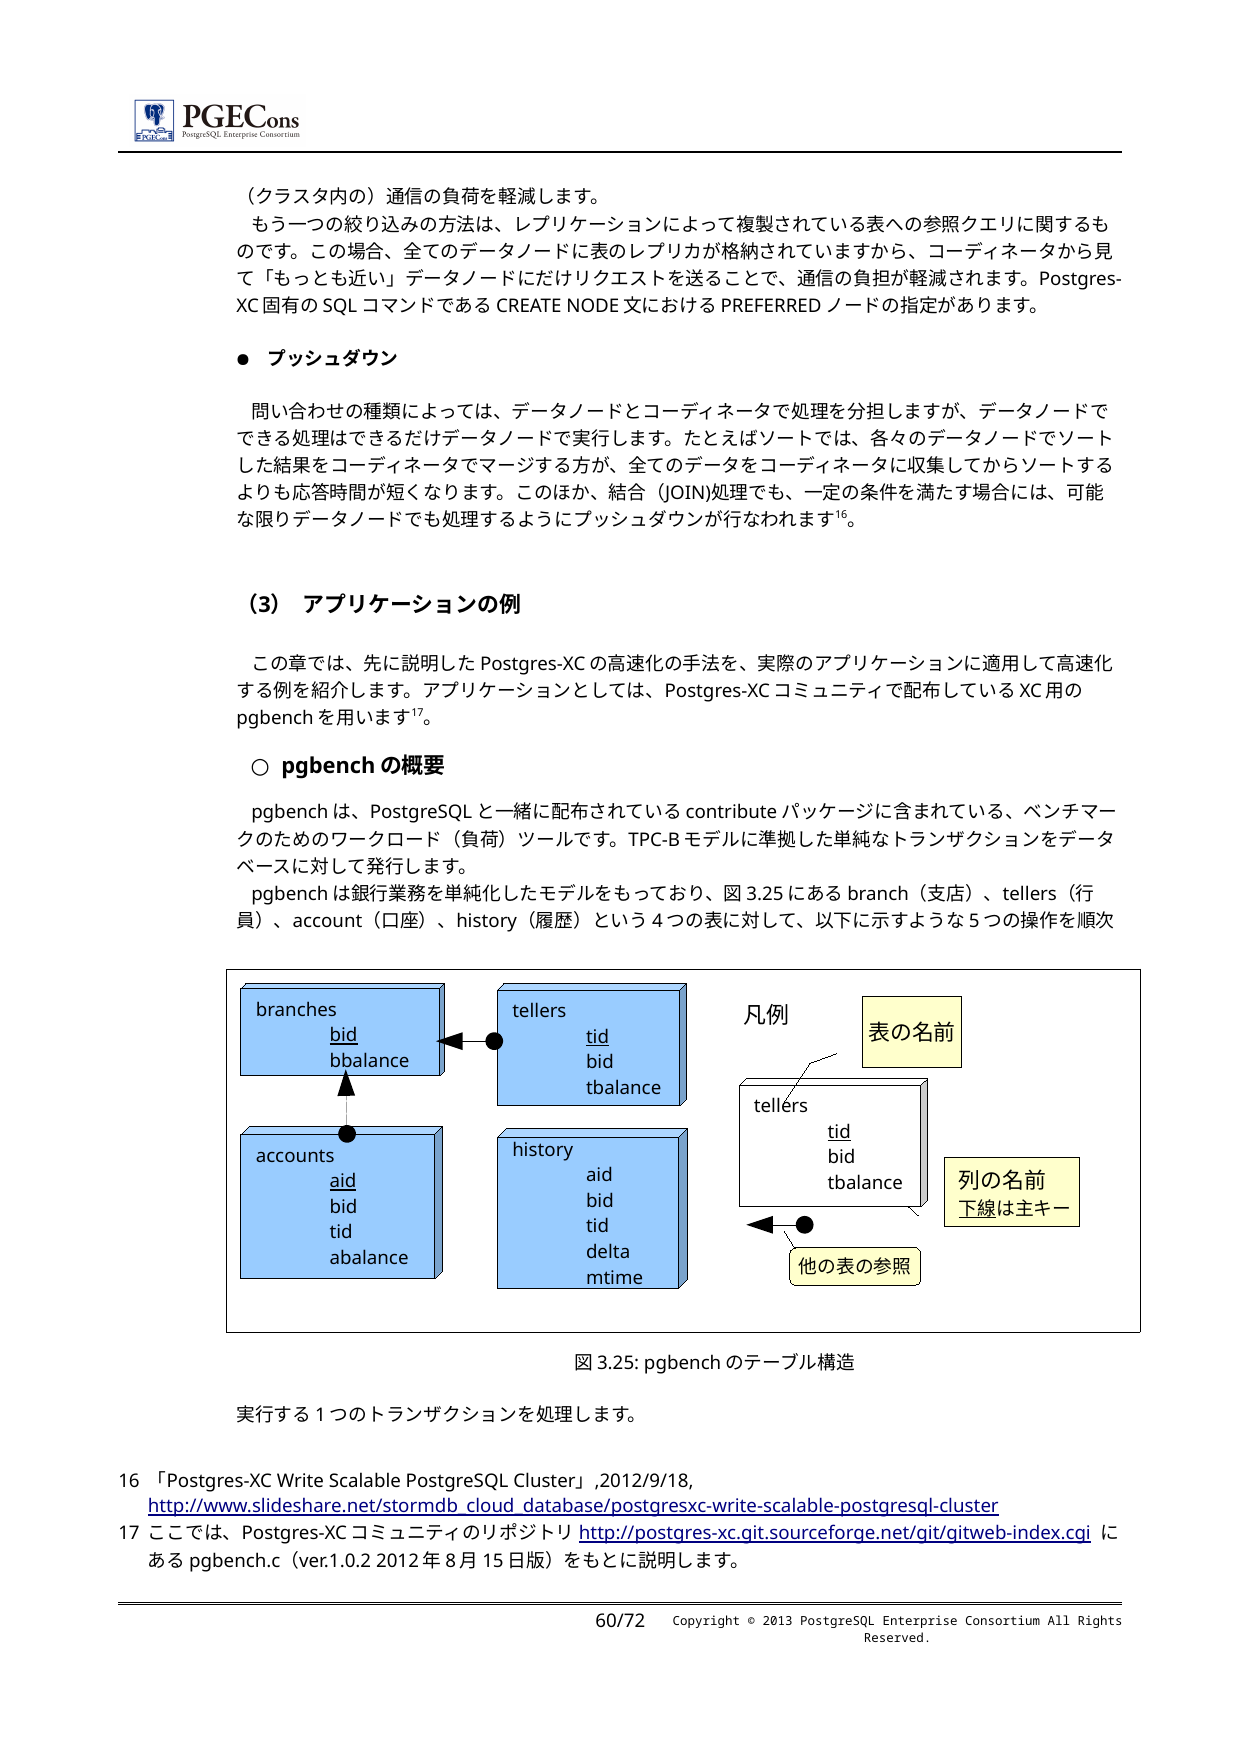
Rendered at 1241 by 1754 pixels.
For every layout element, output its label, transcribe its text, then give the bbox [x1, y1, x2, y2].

text pgbenchは、PostgreSQLと一緒に配布されているcontributeパッケージに含まれている、ベンチマークのためのワークロード（負荷）ツールです。TPC-Bモデルに準拠した単純なトランザクションをデータベースに対して発行します。 [236, 797, 1122, 879]
list プッシュダウン [193, 343, 1122, 371]
text pgbenchは銀行業務を単純化したモデルをもっており、図3.25にあるbranch（支店）、tellers（行員）、account（口座）、history（履歴）という4つの表に対して、以下に示すような5つの操作を順次実行する1つのトランザクションを処理します。 [227, 970, 1140, 1332]
text もう一つの絞り込みの方法は、レプリケーションによって複製されている表への参照クエリに関するものです。この場合、全てのデータノードに表のレプリカが格納されていますから、コーディネータから見て「もっとも近い」データノードにだけリクエストを送ることで、通信の負担が軽減されます。Postgres-XC固有のSQLコマンドであるCREATE NODE文におけるPREFERREDノードの指定があります。 [236, 209, 1122, 318]
text ここでは、Postgres-XCコミュニティのリポジトリ http://postgres-xc.git.sourceforge.net/git/gitweb-index.cgi にあるpgbench.c（ver.1.0.2 2012年8月15日版）をもとに説明します。 [118, 1518, 1122, 1572]
text pgbenchは銀行業務を単純化したモデルをもっており、図3.25にあるbranch（支店）、tellers（行員）、account（口座）、history（履歴）という4つの表に対して、以下に示すような5つの操作を順次実行する1つのトランザクションを処理します。 [226, 879, 1140, 969]
subtitle アプリケーションの例 [236, 587, 1122, 619]
text 図 3.25: pgbenchのテーブル構造 [288, 1333, 1140, 1375]
text 「Postgres-XC Write Scalable PostgreSQL Cluster」,2012/9/18, http://www.slideshare.net/stormdb_cloud_database/postgresxc-write-scalable-postgresql-cluster [118, 1465, 1122, 1518]
subtitle pgbenchの概要 [250, 748, 1122, 779]
text pgbenchは銀行業務を単純化したモデルをもっており、図3.25にあるbranch（支店）、tellers（行員）、account（口座）、history（履歴）という4つの表に対して、以下に示すような5つの操作を順次実行する1つのトランザクションを処理します。 [226, 1333, 1140, 1427]
text この章では、先に説明したPostgres-XCの高速化の手法を、実際のアプリケーションに適用して高速化する例を紹介します。アプリケーションとしては、Postgres-XCコミュニティで配布しているXC用のpgbenchを用います。 [236, 648, 1122, 730]
text （クラスタ内の）通信の負荷を軽減します。 [236, 182, 1122, 209]
text 問い合わせの種類によっては、データノードとコーディネータで処理を分担しますが、データノードでできる処理はできるだけデータノードで実行します。たとえばソートでは、各々のデータノードでソートした結果をコーディネータでマージする方が、全てのデータをコーディネータに収集してからソートするよりも応答時間が短くなります。このほか、結合（JOIN)処理でも、一定の条件を満たす場合には、可能な限りデータノードでも処理するようにプッシュダウンが行なわれます。 [236, 396, 1122, 532]
picture [128, 94, 306, 147]
